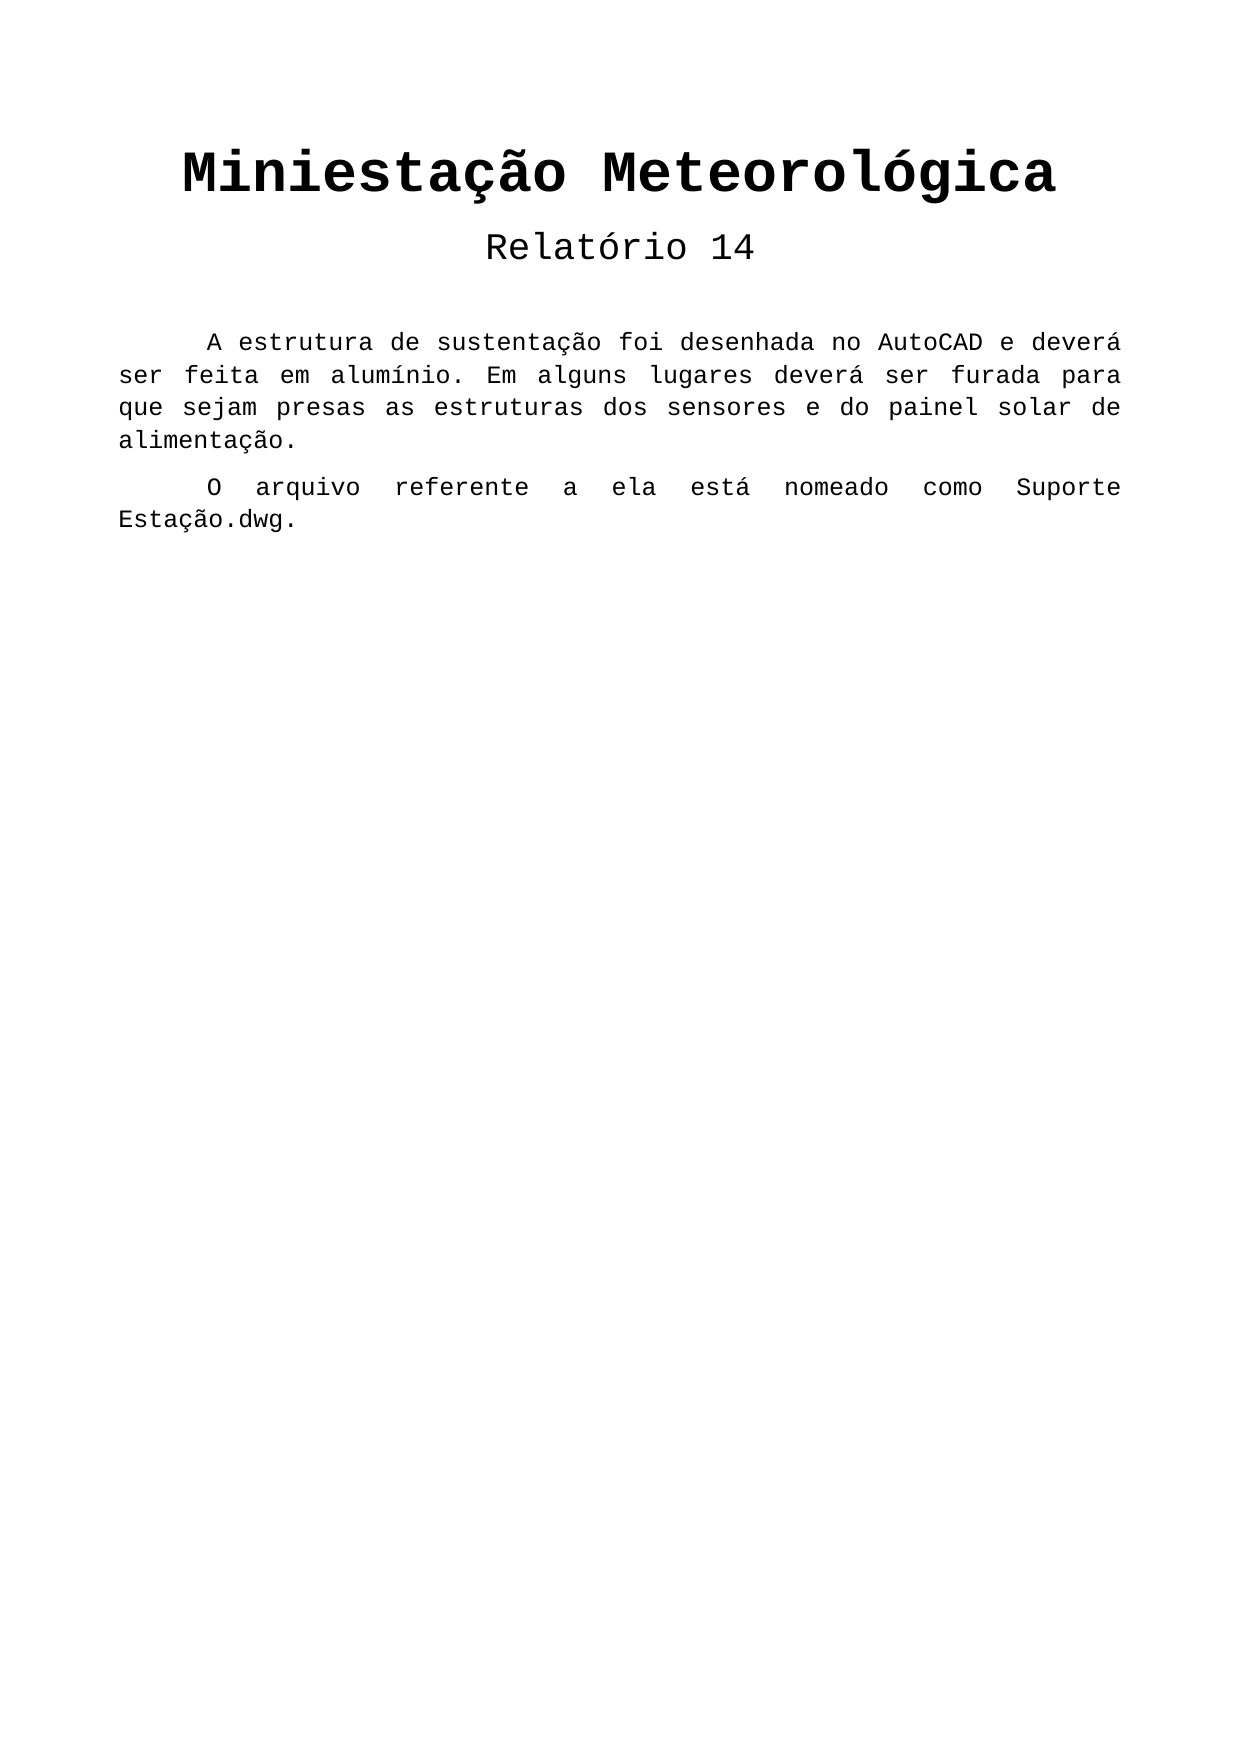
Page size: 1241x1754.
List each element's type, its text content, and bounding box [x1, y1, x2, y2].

title Miniestação Meteorológica [118, 143, 1122, 209]
subtitle Relatório 14 [118, 228, 1122, 270]
text A estrutura de sustentação foi desenhada no AutoCAD e deverá ser feita em alumínio. Em alguns lugares deverá ser furada para que sejam presas as estruturas dos sensores e do painel solar de alimentação. [118, 330, 1122, 456]
text O arquivo referente a ela está nomeado como Suporte Estação.dwg. [118, 474, 1122, 535]
